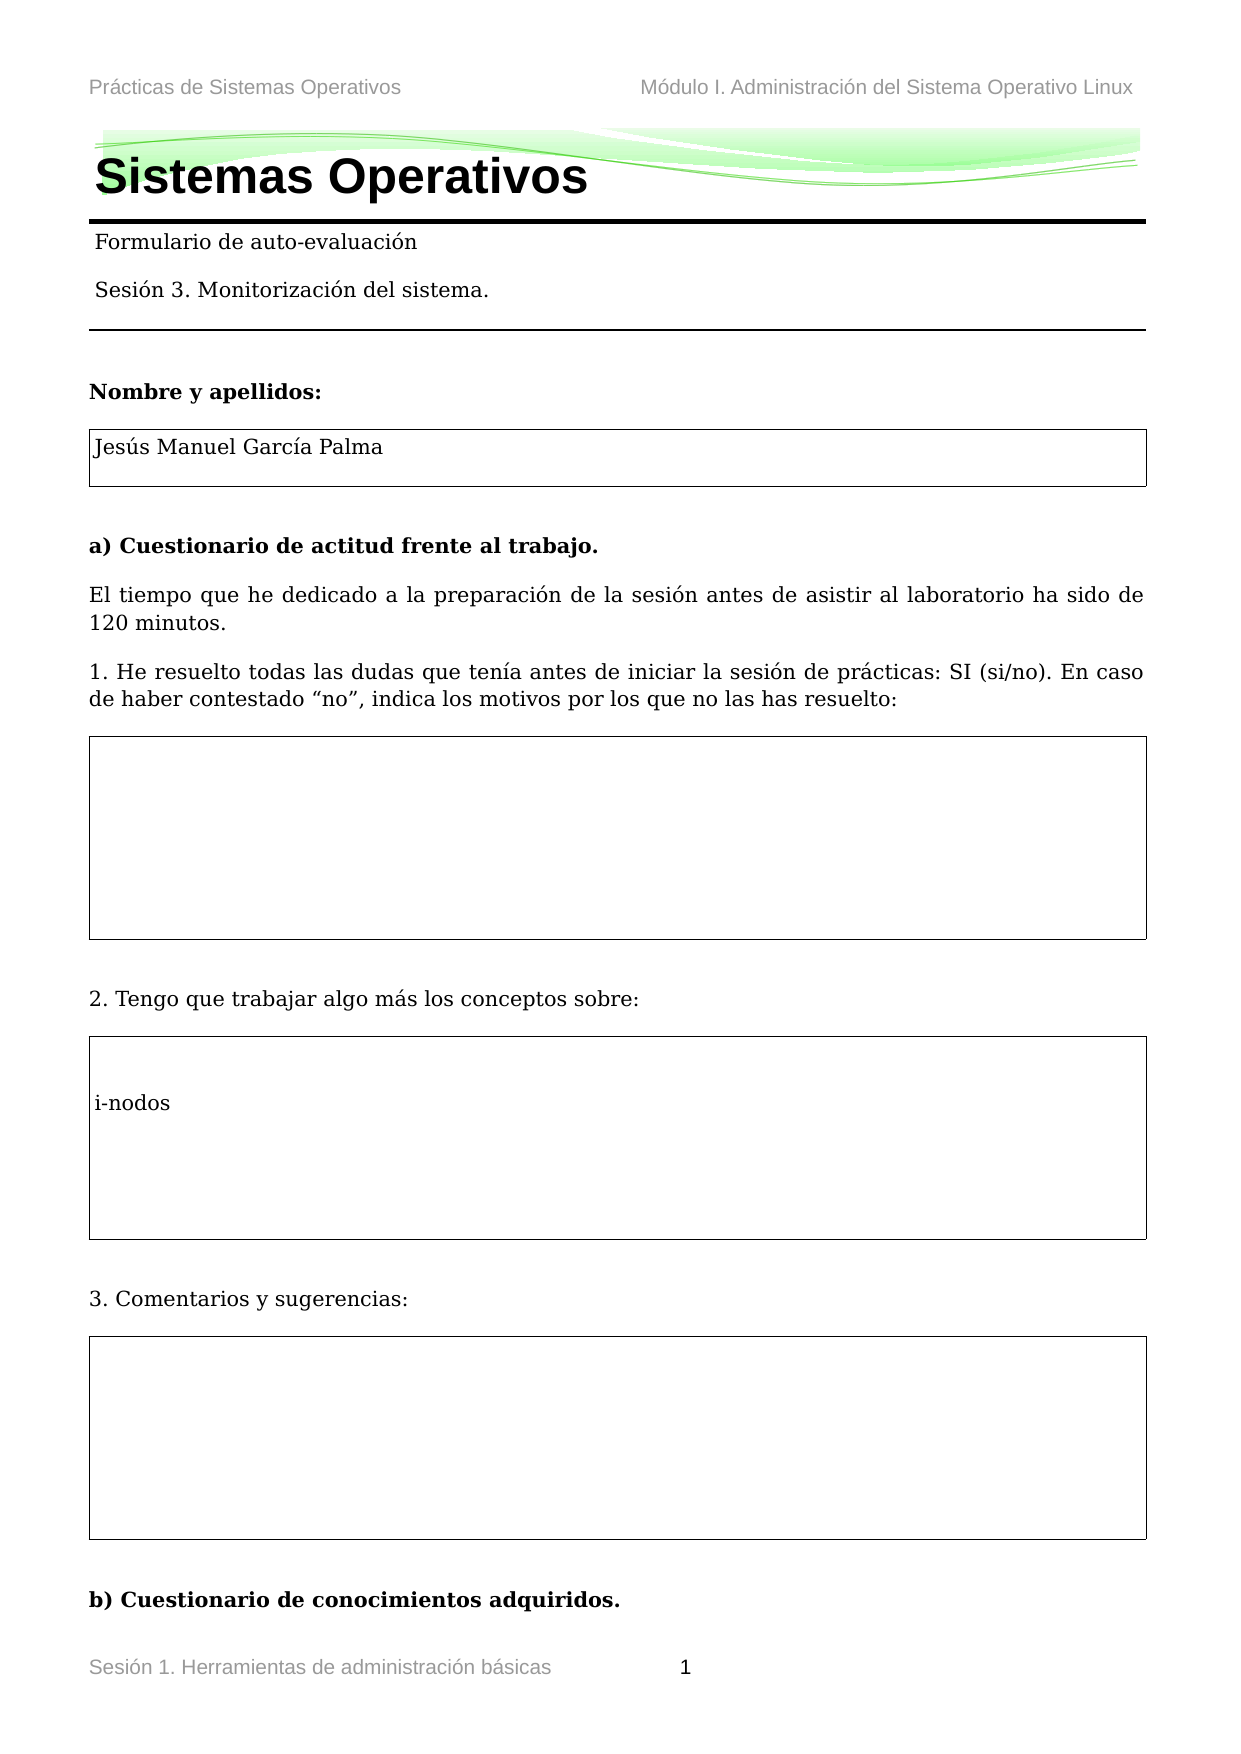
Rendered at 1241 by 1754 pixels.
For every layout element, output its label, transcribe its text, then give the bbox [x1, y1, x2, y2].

table_header Sistemas Operativos [89, 123, 1146, 219]
text a) Cuestionario de actitud frente al trabajo. [89, 534, 1146, 559]
table_header i-nodos [90, 1037, 1146, 1239]
text 1. He resuelto todas las dudas que tenía antes de iniciar la sesión de prácticas: SI (si/no). En caso de haber contestado “no”, indica los motivos por los que no las has resuelto: [89, 660, 1146, 712]
text Nombre y apellidos: [89, 380, 1146, 404]
text 3. Comentarios y sugerencias: [89, 1287, 1146, 1312]
table_header [90, 1337, 1146, 1539]
text b) Cuestionario de conocimientos adquiridos. [89, 1587, 1146, 1612]
table_header Jesús Manuel García Palma [90, 430, 1146, 486]
text El tiempo que he dedicado a la preparación de la sesión antes de asistir al laboratorio ha sido de 120 minutos. [89, 583, 1146, 635]
text 2. Tengo que trabajar algo más los conceptos sobre: [89, 987, 1146, 1012]
table_header [90, 737, 1146, 939]
table_header Formulario de auto-evaluación Sesión 3. Monitorización del sistema. [89, 224, 1146, 329]
picture [376, 171, 387, 189]
picture [94, 128, 1141, 195]
